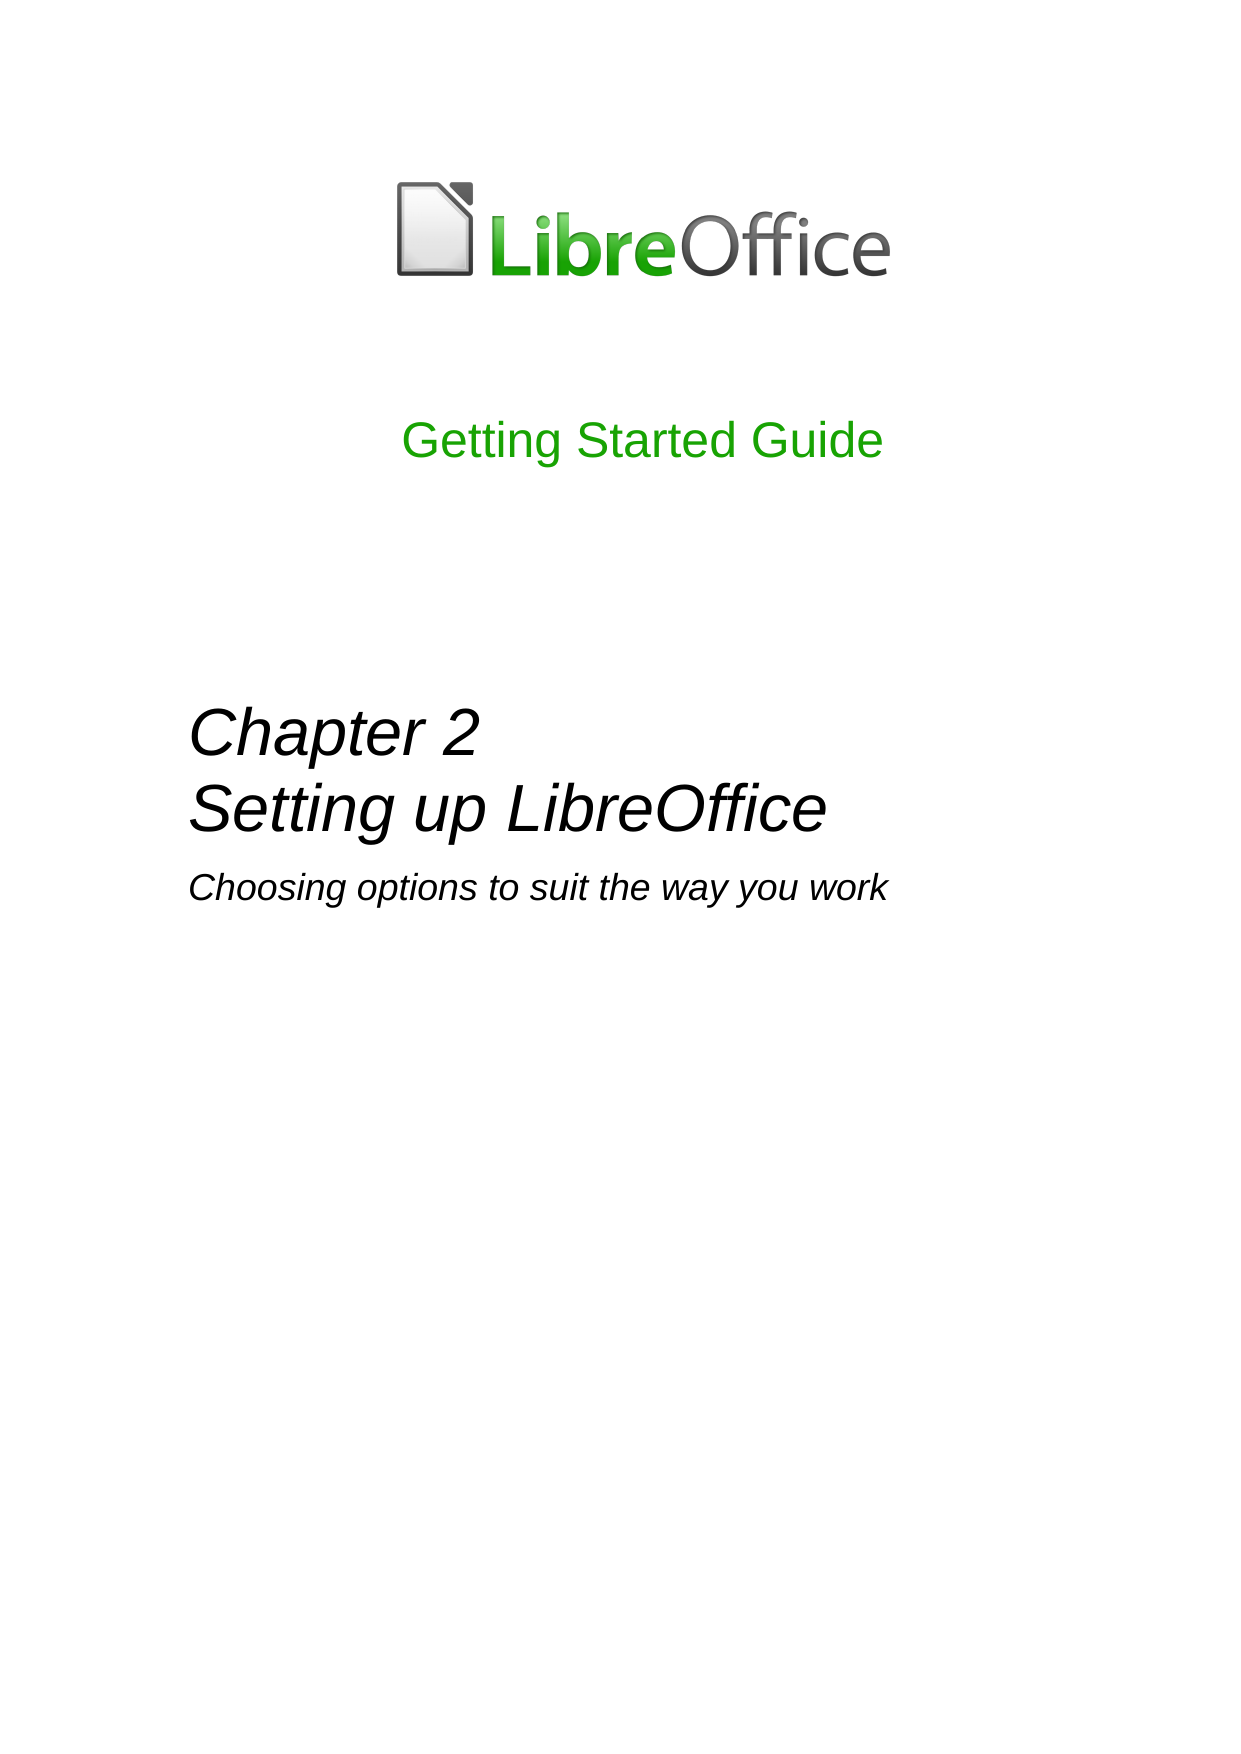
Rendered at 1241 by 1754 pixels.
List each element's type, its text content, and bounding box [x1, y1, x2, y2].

title Chapter 2 Setting up LibreOffice [188, 693, 1098, 846]
subtitle Choosing options to suit the way you work [188, 866, 1098, 909]
text Getting Started Guide [188, 410, 1098, 468]
picture [392, 177, 893, 283]
